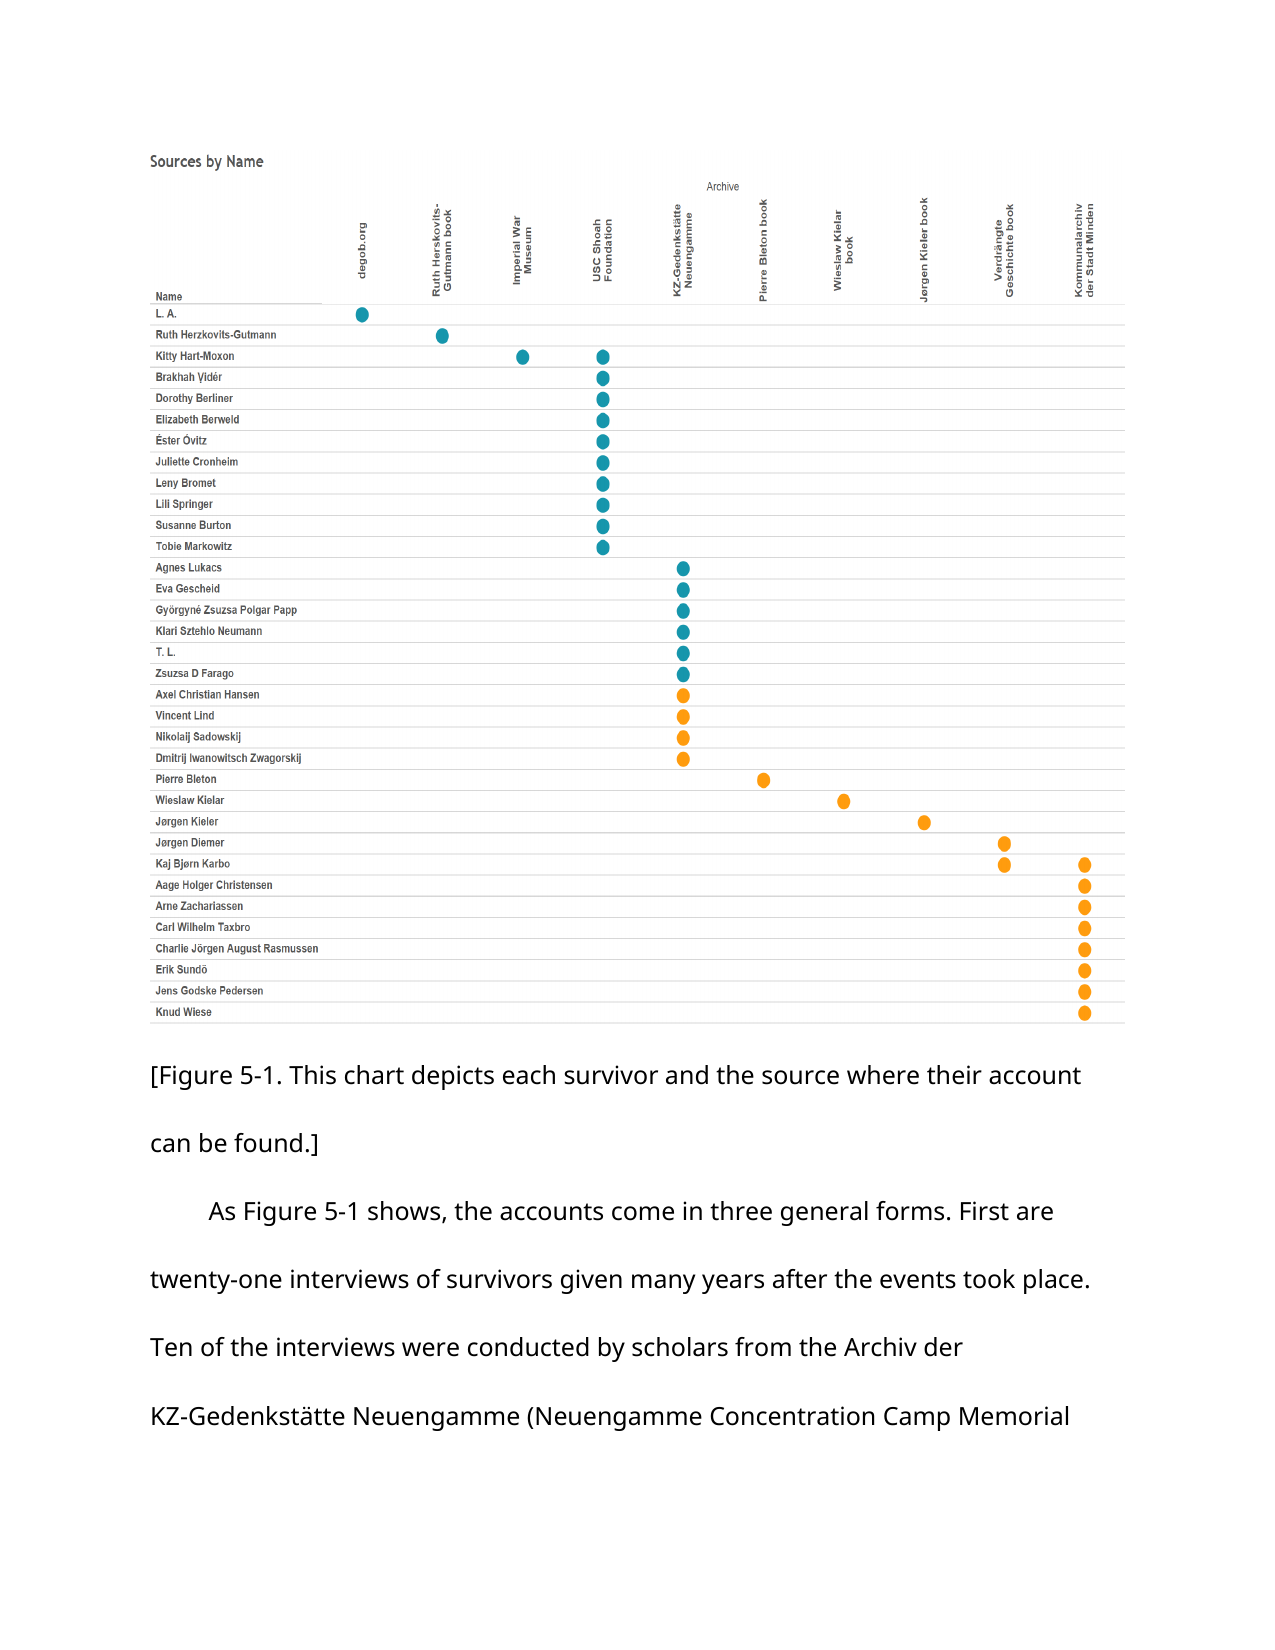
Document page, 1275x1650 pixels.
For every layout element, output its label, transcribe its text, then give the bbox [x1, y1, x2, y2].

picture [150, 150, 1125, 1024]
text As Figure 5-1 shows, the accounts come in three general forms. First are twenty-one interviews of survivors given many years after the events took place. Ten of the interviews were conducted by scholars from the Archiv der KZ‑Gedenkstätte Neuengamme (Neuengamme Concentration Camp Memorial [150, 1194, 1125, 1432]
text [Figure 5-1. This chart depicts each survivor and the source where their account can be found.] [150, 1058, 1125, 1160]
